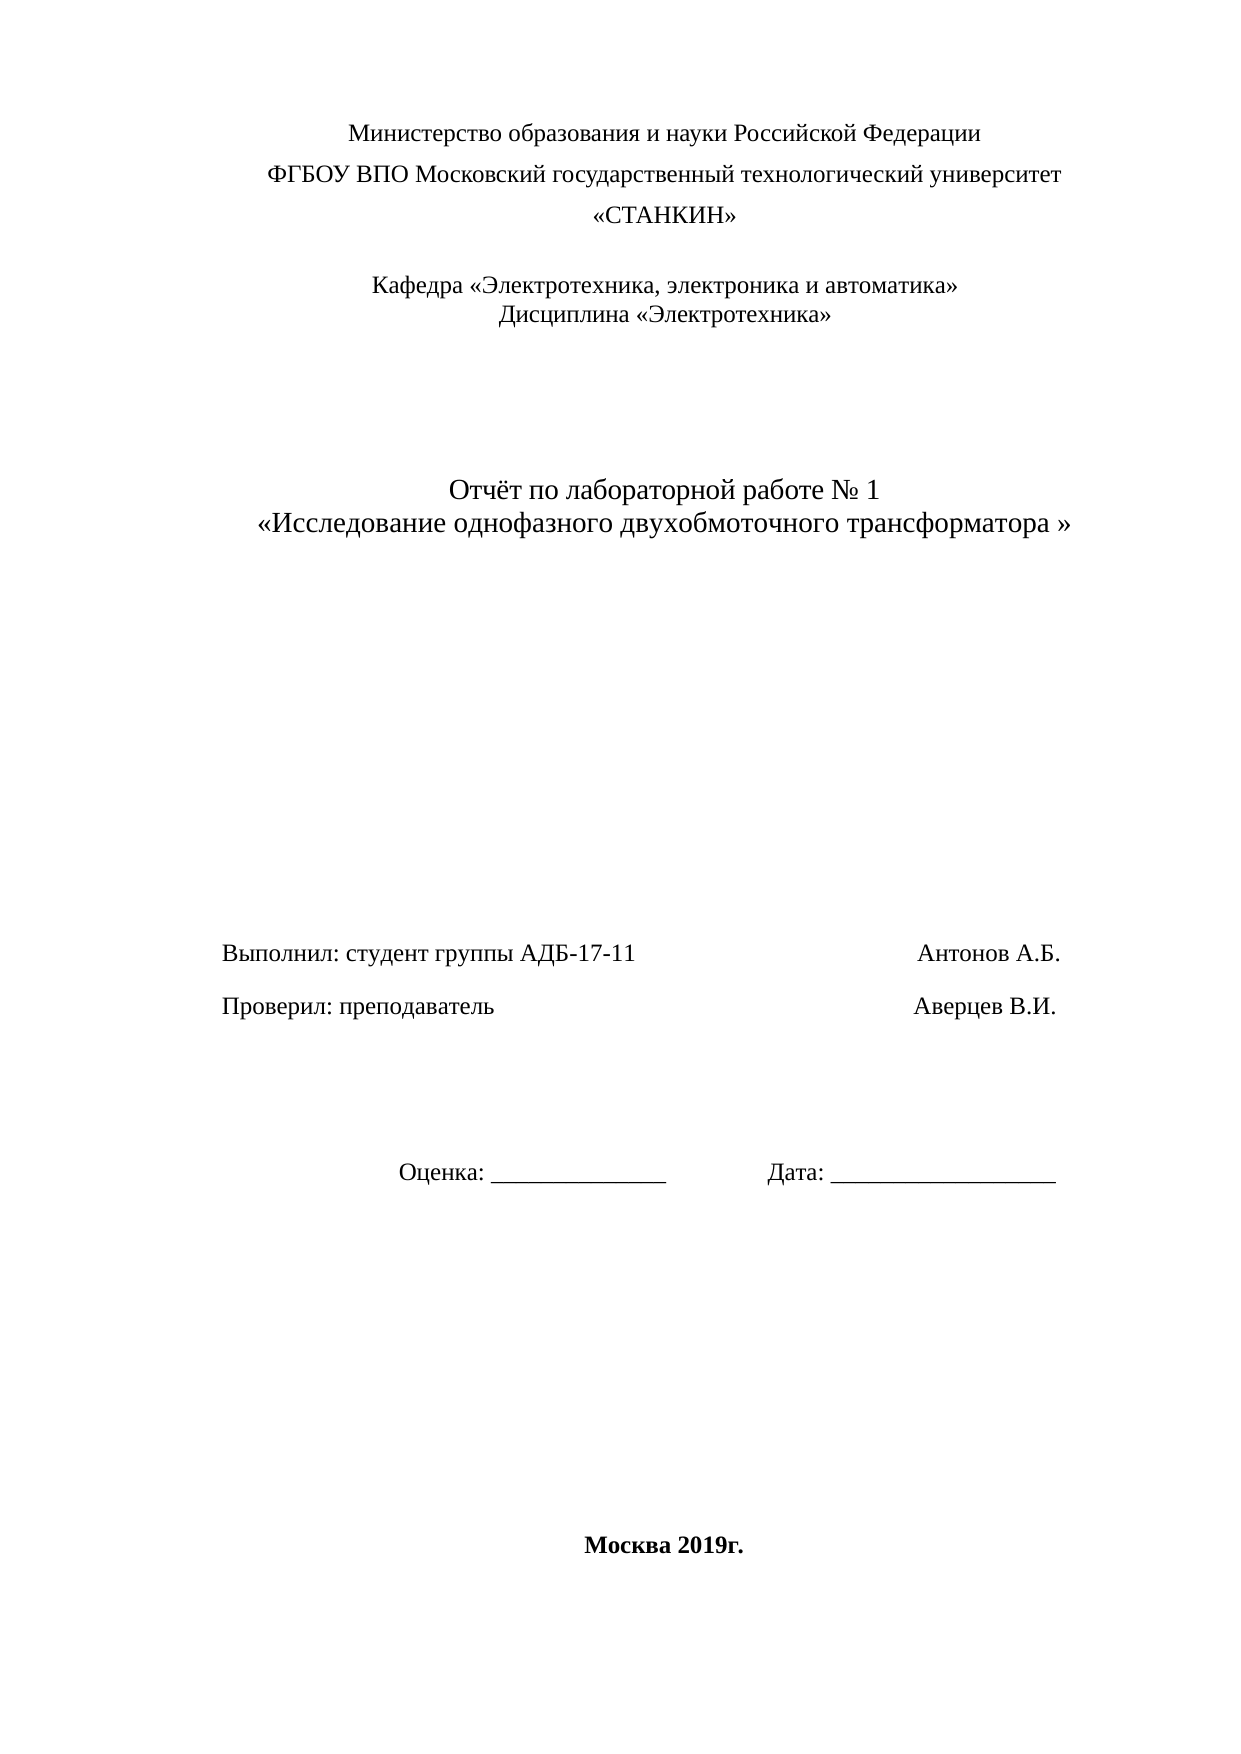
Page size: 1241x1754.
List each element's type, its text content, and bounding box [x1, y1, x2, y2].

text Отчёт по лабораторной работе № 1 [177, 472, 1151, 505]
text Выполнил: студент группы АДБ-17-11 Антонов А.Б. [222, 938, 1152, 966]
text «Исследование однофазного двухобмоточного трансформатора » [177, 505, 1151, 539]
text Проверил: преподаватель Аверцев В.И. [222, 991, 1152, 1020]
text «СТАНКИН» [177, 201, 1152, 229]
text Оценка: ______________ Дата: __________________ [177, 1157, 1152, 1186]
text Министерство образования и науки Российской Федерации [177, 118, 1152, 147]
text Кафедра «Электротехника, электроника и автоматика» [177, 271, 1153, 299]
text ФГБОУ ВПО Московский государственный технологический университет [177, 159, 1152, 188]
text Москва 2019г. [177, 1531, 1152, 1559]
text Дисциплина «Электротехника» [177, 299, 1153, 328]
